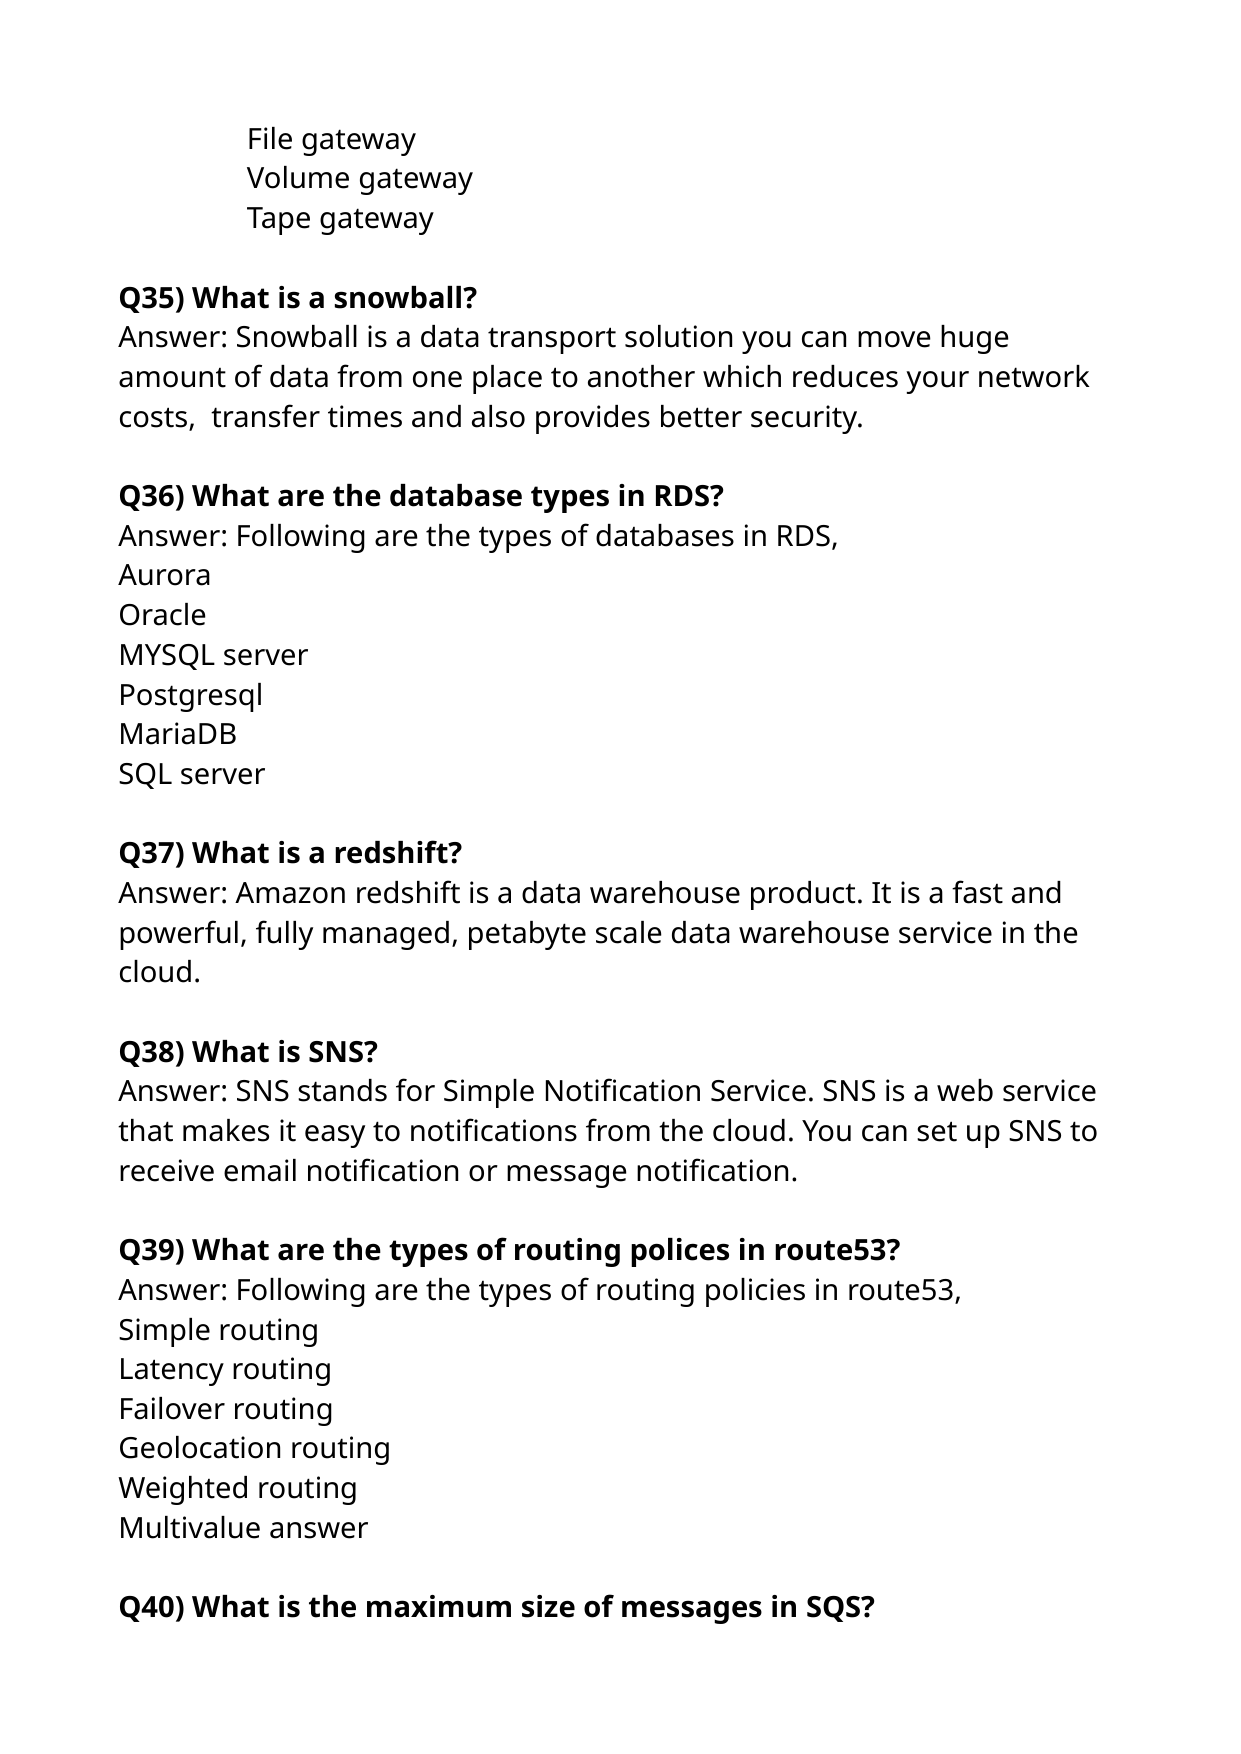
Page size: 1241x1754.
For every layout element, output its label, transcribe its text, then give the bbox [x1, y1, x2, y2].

text Volume gateway [118, 158, 1122, 197]
text SQL server [118, 753, 1122, 793]
text MYSQL server [118, 634, 1122, 674]
text Q36) What are the database types in RDS? [118, 475, 1122, 515]
text Answer: SNS stands for Simple Notification Service. SNS is a web service that makes it easy to notifications from the cloud. You can set up SNS to receive email notification or message notification. [118, 1071, 1122, 1190]
text Answer: Following are the types of routing policies in route53, [118, 1269, 1122, 1309]
text Geolocation routing [118, 1428, 1122, 1467]
text Multivalue answer [118, 1507, 1122, 1547]
text Q38) What is SNS? [118, 1031, 1122, 1071]
text MariaDB [118, 713, 1122, 753]
text Simple routing [118, 1309, 1122, 1348]
text Oracle [118, 594, 1122, 634]
text Q39) What are the types of routing polices in route53? [118, 1229, 1122, 1269]
text Answer: Following are the types of databases in RDS, [118, 515, 1122, 555]
text Aurora [118, 555, 1122, 594]
text Failover routing [118, 1388, 1122, 1428]
text Q40) What is the maximum size of messages in SQS? [118, 1587, 1122, 1626]
text Weighted routing [118, 1467, 1122, 1507]
text Q35) What is a snowball? [118, 277, 1122, 317]
text Postgresql [118, 674, 1122, 713]
text Answer: Snowball is a data transport solution you can move huge amount of data from one place to another which reduces your network costs, transfer times and also provides better security. [118, 317, 1122, 436]
text Tape gateway [118, 197, 1122, 237]
text Q37) What is a redshift? [118, 832, 1122, 872]
text Answer: Amazon redshift is a data warehouse product. It is a fast and powerful, fully managed, petabyte scale data warehouse service in the cloud. [118, 872, 1122, 991]
text Latency routing [118, 1348, 1122, 1388]
text File gateway [118, 118, 1122, 158]
